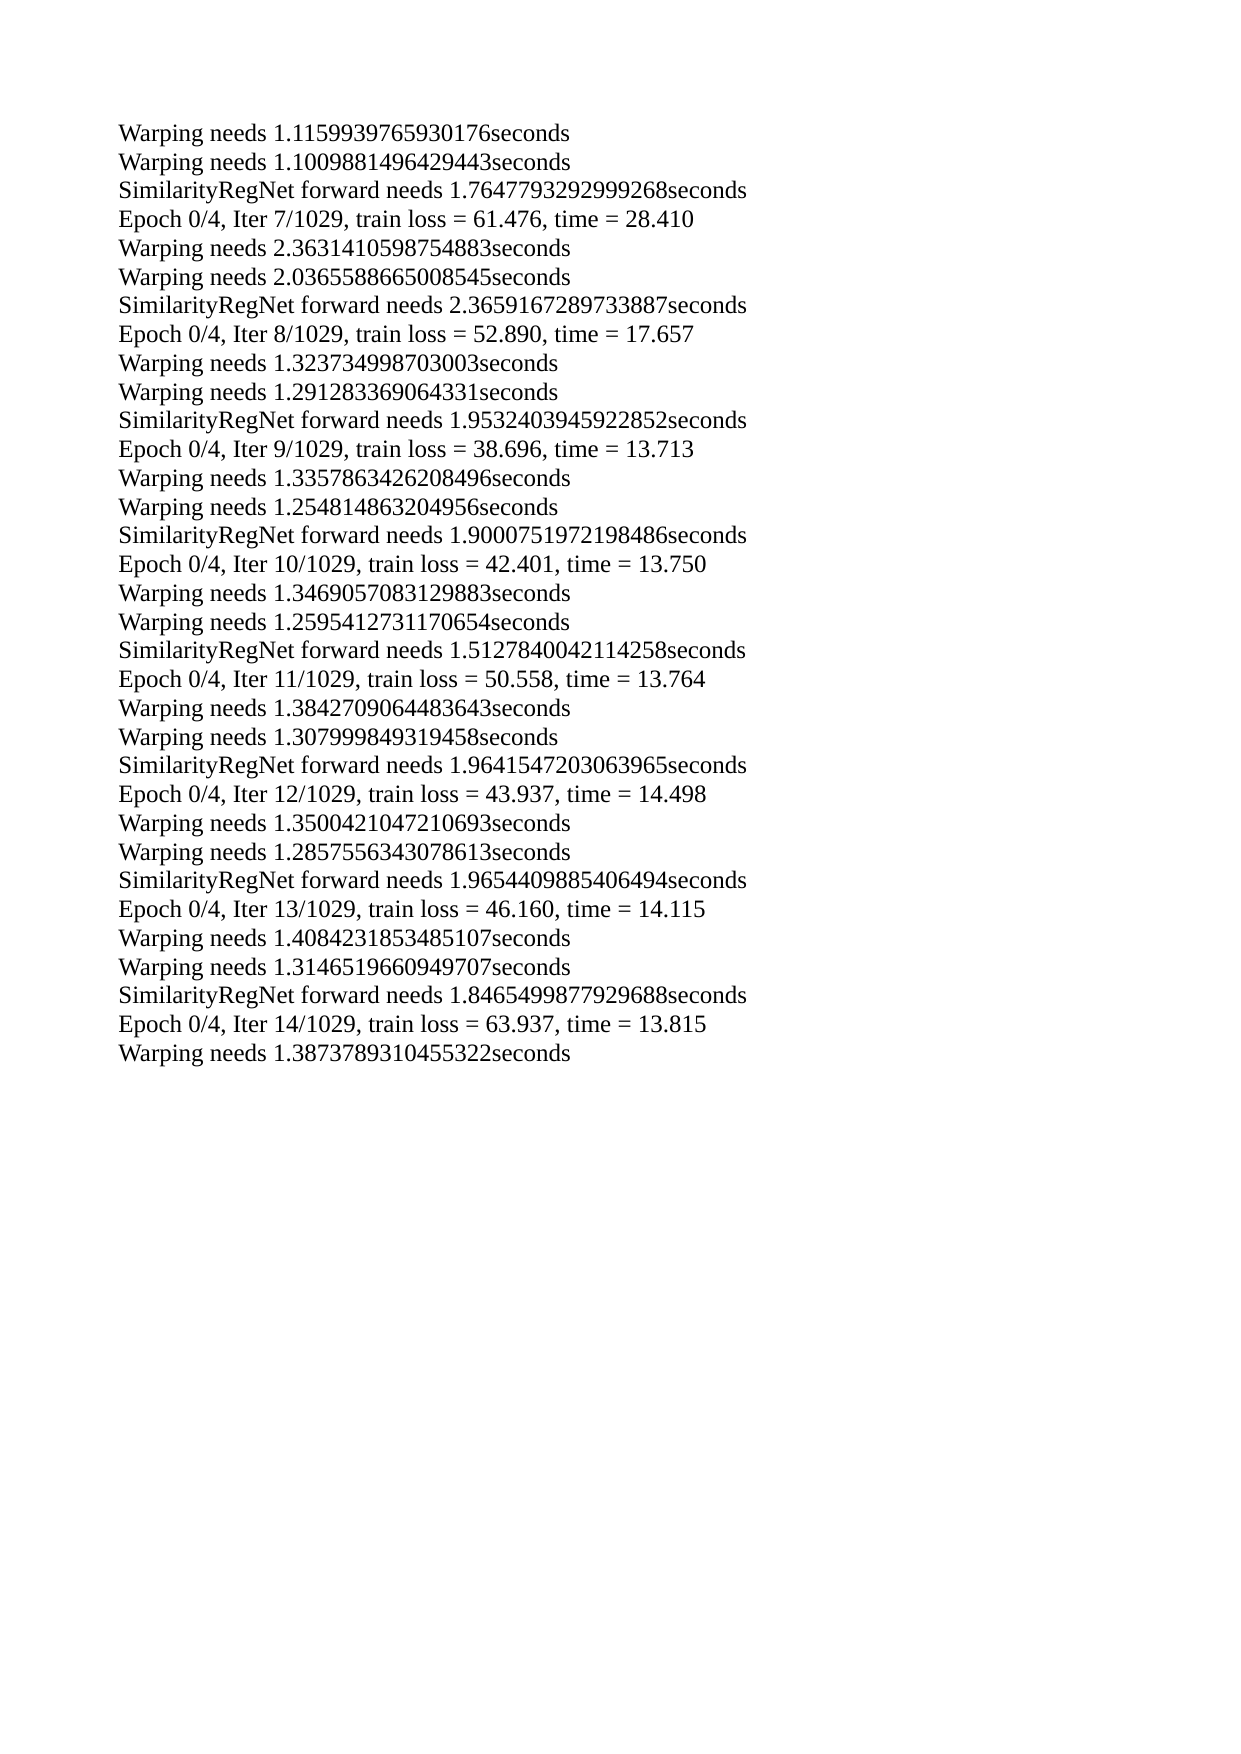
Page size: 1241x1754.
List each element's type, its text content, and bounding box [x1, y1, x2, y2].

text SimilarityRegNet forward needs 1.9532403945922852seconds [118, 406, 1122, 434]
text Warping needs 1.3842709064483643seconds [118, 693, 1122, 722]
text Warping needs 1.1009881496429443seconds [118, 147, 1122, 176]
text Warping needs 1.3469057083129883seconds [118, 578, 1122, 607]
text Warping needs 1.291283369064331seconds [118, 377, 1122, 406]
text Warping needs 1.3873789310455322seconds [118, 1038, 1122, 1067]
text SimilarityRegNet forward needs 1.9654409885406494seconds [118, 866, 1122, 894]
text Epoch 0/4, Iter 11/1029, train loss = 50.558, time = 13.764 [118, 664, 1122, 693]
text Warping needs 1.307999849319458seconds [118, 722, 1122, 751]
text Epoch 0/4, Iter 9/1029, train loss = 38.696, time = 13.713 [118, 434, 1122, 463]
text Epoch 0/4, Iter 13/1029, train loss = 46.160, time = 14.115 [118, 894, 1122, 923]
text SimilarityRegNet forward needs 1.9000751972198486seconds [118, 521, 1122, 549]
text Warping needs 2.0365588665008545seconds [118, 262, 1122, 291]
text Warping needs 1.3146519660949707seconds [118, 952, 1122, 981]
text Warping needs 1.3357863426208496seconds [118, 463, 1122, 492]
text Warping needs 1.254814863204956seconds [118, 492, 1122, 521]
text SimilarityRegNet forward needs 1.7647793292999268seconds [118, 176, 1122, 204]
text Warping needs 1.323734998703003seconds [118, 348, 1122, 377]
text Epoch 0/4, Iter 7/1029, train loss = 61.476, time = 28.410 [118, 204, 1122, 233]
text Epoch 0/4, Iter 12/1029, train loss = 43.937, time = 14.498 [118, 779, 1122, 808]
text SimilarityRegNet forward needs 1.9641547203063965seconds [118, 751, 1122, 779]
text Epoch 0/4, Iter 14/1029, train loss = 63.937, time = 13.815 [118, 1009, 1122, 1038]
text Epoch 0/4, Iter 10/1029, train loss = 42.401, time = 13.750 [118, 549, 1122, 578]
text SimilarityRegNet forward needs 1.8465499877929688seconds [118, 981, 1122, 1009]
text Warping needs 1.2857556343078613seconds [118, 837, 1122, 866]
text Warping needs 1.4084231853485107seconds [118, 923, 1122, 952]
text Warping needs 1.3500421047210693seconds [118, 808, 1122, 837]
text SimilarityRegNet forward needs 1.5127840042114258seconds [118, 636, 1122, 664]
text Epoch 0/4, Iter 8/1029, train loss = 52.890, time = 17.657 [118, 319, 1122, 348]
text Warping needs 1.2595412731170654seconds [118, 607, 1122, 636]
text SimilarityRegNet forward needs 2.3659167289733887seconds [118, 291, 1122, 319]
text Warping needs 2.3631410598754883seconds [118, 233, 1122, 262]
text Warping needs 1.1159939765930176seconds [118, 118, 1122, 147]
